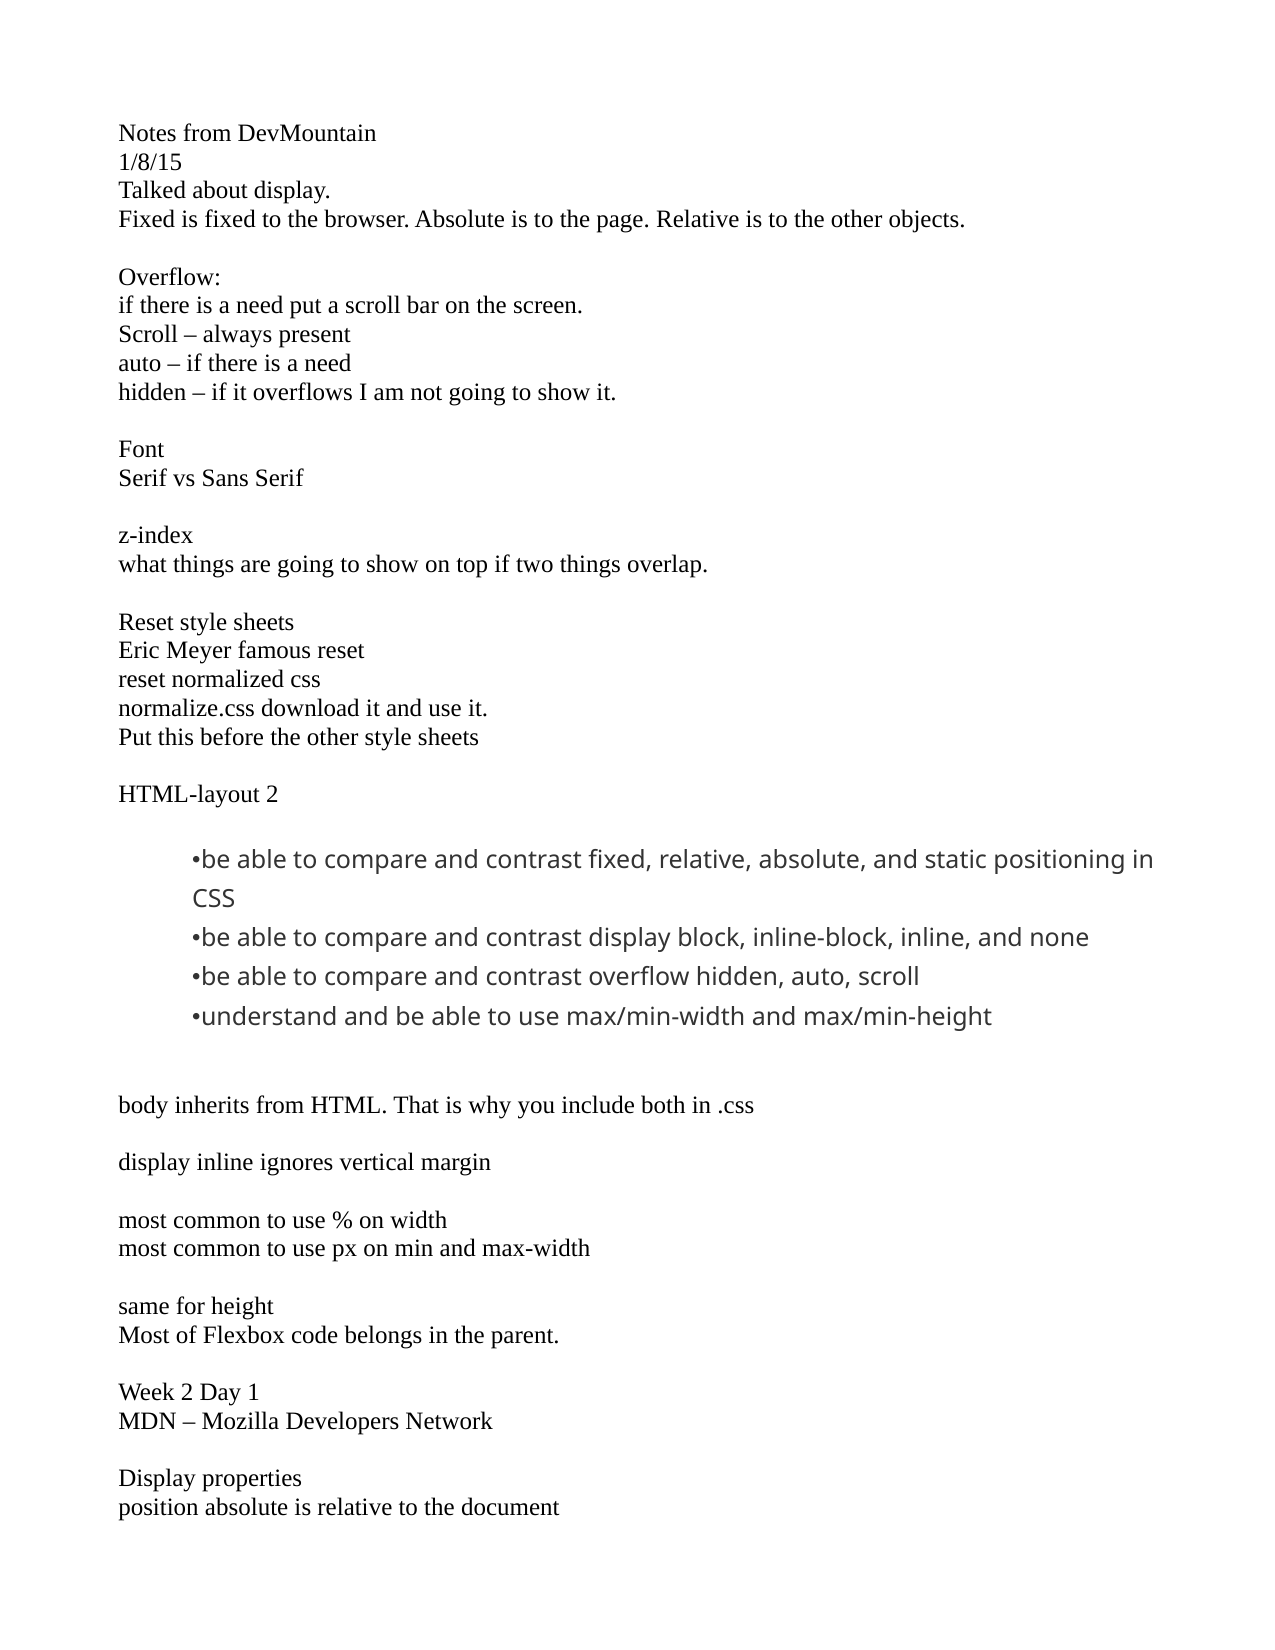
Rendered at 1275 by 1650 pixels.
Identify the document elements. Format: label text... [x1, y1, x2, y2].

text Talked about display. [118, 176, 1157, 204]
text Display properties [118, 1463, 1157, 1492]
text normalize.css download it and use it. [118, 693, 1157, 722]
text most common to use % on width [118, 1205, 1157, 1233]
text Scroll – always present [118, 319, 1157, 348]
text Week 2 Day 1 [118, 1377, 1157, 1406]
text display inline ignores vertical margin [118, 1147, 1157, 1176]
text reset normalized css [118, 664, 1157, 693]
text Eric Meyer famous reset [118, 636, 1157, 664]
text Put this before the other style sheets [118, 722, 1157, 751]
text HTML-layout 2 [118, 779, 1157, 808]
text auto – if there is a need [118, 348, 1157, 377]
list be able to compare and contrast fixed, relative, absolute, and static positioning in CSS [118, 837, 1157, 915]
list understand and be able to use max/min-width and max/min-height [118, 993, 1157, 1032]
list be able to compare and contrast overflow hidden, auto, scroll [118, 954, 1157, 993]
text position absolute is relative to the document [118, 1492, 1157, 1521]
text same for height [118, 1291, 1157, 1320]
text Notes from DevMountain [118, 118, 1157, 147]
text hidden – if it overflows I am not going to show it. [118, 377, 1157, 406]
text Serif vs Sans Serif [118, 463, 1157, 492]
text Font [118, 434, 1157, 463]
text what things are going to show on top if two things overlap. [118, 549, 1157, 578]
text Overflow: [118, 262, 1157, 291]
text body inherits from HTML. That is why you include both in .css [118, 1090, 1157, 1118]
text Reset style sheets [118, 607, 1157, 636]
text z-index [118, 521, 1157, 549]
text most common to use px on min and max-width [118, 1233, 1157, 1262]
text 1/8/15 [118, 147, 1157, 176]
text if there is a need put a scroll bar on the screen. [118, 291, 1157, 319]
list be able to compare and contrast display block, inline-block, inline, and none [118, 915, 1157, 954]
text MDN – Mozilla Developers Network [118, 1406, 1157, 1435]
text Fixed is fixed to the browser. Absolute is to the page. Relative is to the other objects. [118, 204, 1157, 233]
text Most of Flexbox code belongs in the parent. [118, 1320, 1157, 1348]
